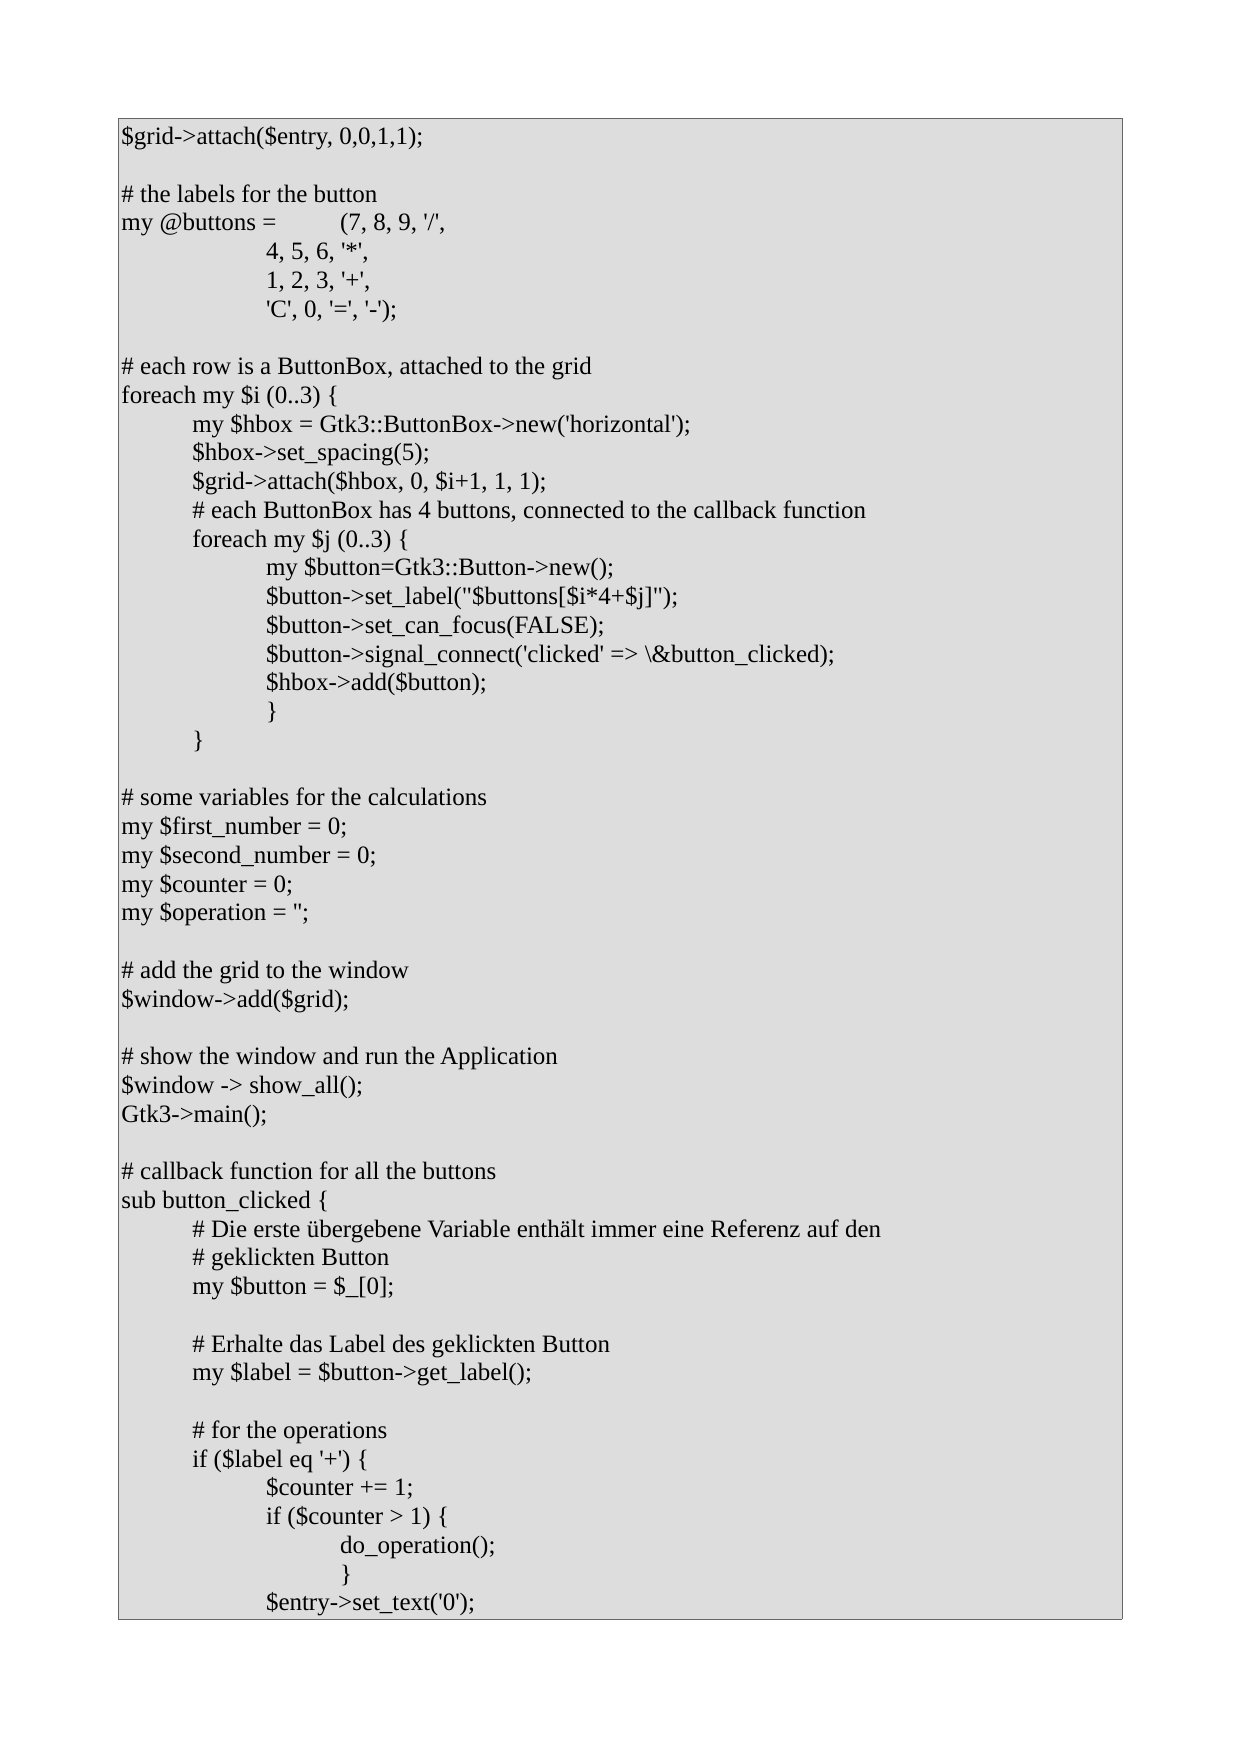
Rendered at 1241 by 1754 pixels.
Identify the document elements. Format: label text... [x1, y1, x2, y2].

text if ($label eq '+') { [119, 1441, 1122, 1469]
text $window->add($grid); [119, 981, 1122, 1009]
text my $button = $_[0]; [119, 1268, 1122, 1297]
text # Die erste übergebene Variable enthält immer eine Referenz auf den [119, 1211, 1122, 1239]
text # callback function for all the buttons [119, 1153, 1122, 1182]
text my $first_number = 0; [119, 808, 1122, 837]
text } [119, 1556, 1122, 1584]
text sub button_clicked { [119, 1182, 1122, 1211]
text Gtk3->main(); [119, 1096, 1122, 1124]
text foreach my $i (0..3) { [119, 377, 1122, 406]
text # each ButtonBox has 4 buttons, connected to the callback function [119, 492, 1122, 521]
text my $button=Gtk3::Button->new(); [119, 549, 1122, 578]
text } [119, 693, 1122, 722]
text 'C', 0, '=', '-'); [119, 291, 1122, 319]
text if ($counter > 1) { [119, 1498, 1122, 1527]
text 4, 5, 6, '*', [119, 233, 1122, 262]
text $button->signal_connect('clicked' => \&button_clicked); [119, 636, 1122, 664]
text 1, 2, 3, '+', [119, 262, 1122, 291]
text # some variables for the calculations [119, 779, 1122, 808]
text my $label = $button->get_label(); [119, 1354, 1122, 1383]
text $button->set_label("$buttons[$i*4+$j]"); [119, 578, 1122, 607]
text my $counter = 0; [119, 866, 1122, 894]
text my $hbox = Gtk3::ButtonBox->new('horizontal'); [119, 406, 1122, 434]
text $entry->set_text('0'); [119, 1584, 1122, 1619]
text $window -> show_all(); [119, 1067, 1122, 1096]
text do_operation(); [119, 1527, 1122, 1556]
text my $second_number = 0; [119, 837, 1122, 866]
text # each row is a ButtonBox, attached to the grid [119, 348, 1122, 377]
text $button->set_can_focus(FALSE); [119, 607, 1122, 636]
text $hbox->add($button); [119, 664, 1122, 693]
text } [119, 722, 1122, 751]
text $grid->attach($entry, 0,0,1,1); [119, 119, 1122, 147]
text # for the operations [119, 1412, 1122, 1441]
text my $operation = ''; [119, 894, 1122, 923]
text $grid->attach($hbox, 0, $i+1, 1, 1); [119, 463, 1122, 492]
text # show the window and run the Application [119, 1038, 1122, 1067]
text $hbox->set_spacing(5); [119, 434, 1122, 463]
text foreach my $j (0..3) { [119, 521, 1122, 549]
text $counter += 1; [119, 1469, 1122, 1498]
text # geklickten Button [119, 1239, 1122, 1268]
text # add the grid to the window [119, 952, 1122, 981]
text # the labels for the button [119, 176, 1122, 204]
text my @buttons = (7, 8, 9, '/', [119, 204, 1122, 233]
text # Erhalte das Label des geklickten Button [119, 1326, 1122, 1354]
